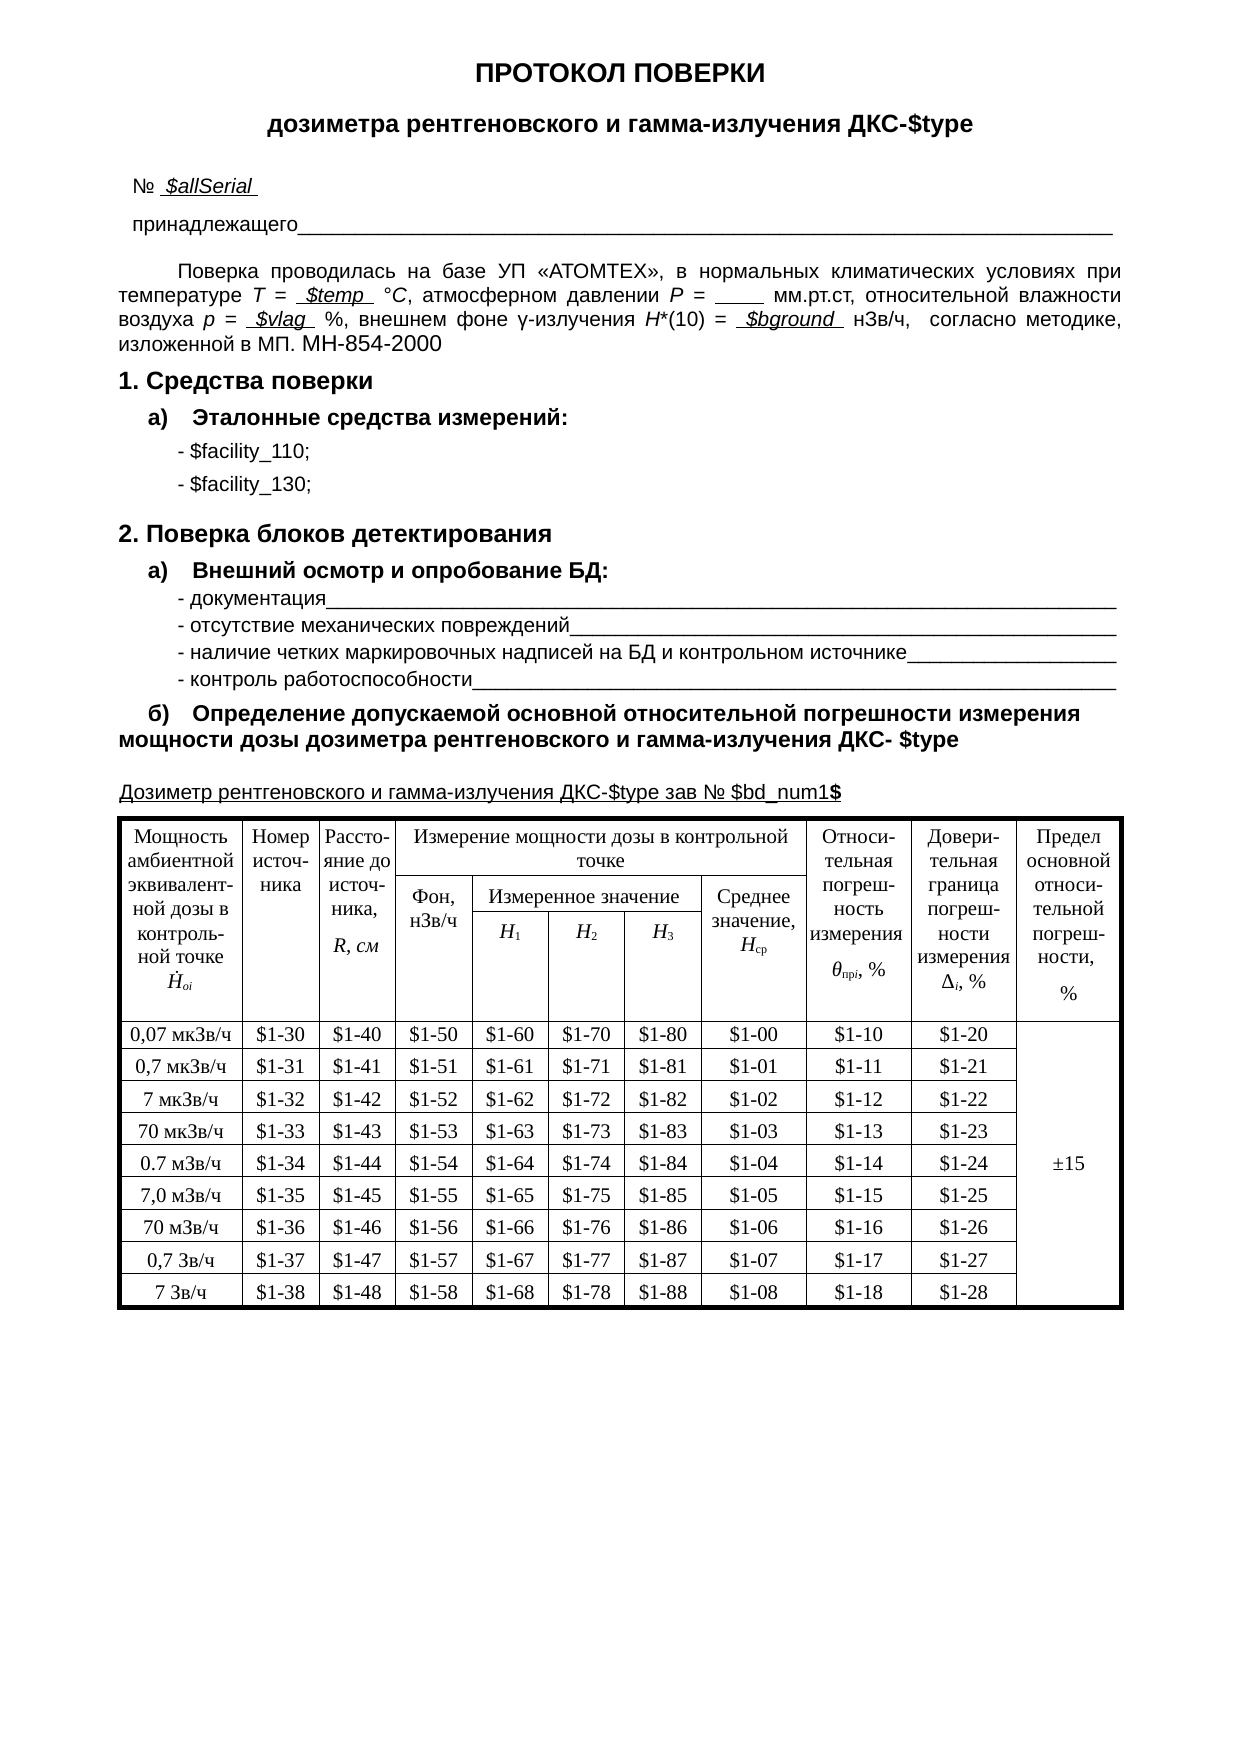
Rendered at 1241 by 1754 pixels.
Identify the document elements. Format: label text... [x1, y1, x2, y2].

table_cell $1-63 [473, 1113, 548, 1144]
table_cell 7 Зв/ч [122, 1274, 242, 1305]
table_cell Мощность амбиентной эквивалент-ной дозы в контроль-ной точке Ḣoi [122, 821, 242, 1021]
table_cell $1-52 [396, 1081, 472, 1112]
table_cell $1-78 [549, 1274, 624, 1305]
table_cell $1-86 [625, 1210, 701, 1241]
table_cell $1-23 [912, 1113, 1016, 1144]
table_cell $1-45 [320, 1177, 395, 1209]
table_cell $1-20 [912, 1022, 1016, 1048]
table_cell $1-87 [625, 1242, 701, 1273]
table_cell $1-35 [243, 1177, 319, 1209]
table_cell $1-84 [625, 1145, 701, 1176]
text ПРОТОКОЛ ПОВЕРКИ [118, 57, 1122, 88]
table_cell ±15 [1017, 1022, 1119, 1305]
table_cell $1-24 [912, 1145, 1016, 1176]
table_cell $1-41 [320, 1049, 395, 1080]
table_cell Предел основной относи-тельной погреш-ности, % [1017, 821, 1119, 1021]
table_cell $1-77 [549, 1242, 624, 1273]
table_cell $1-18 [807, 1274, 911, 1305]
table_cell H3 [625, 912, 701, 1021]
table_cell $1-50 [396, 1022, 472, 1048]
table_cell $1-06 [702, 1210, 806, 1241]
table_cell $1-53 [396, 1113, 472, 1144]
table_cell Среднее значение, Hср [702, 876, 806, 1021]
table_cell $1-12 [807, 1081, 911, 1112]
table_cell $1-48 [320, 1274, 395, 1305]
table_cell $1-55 [396, 1177, 472, 1209]
table_cell $1-31 [243, 1049, 319, 1080]
table_cell $1-65 [473, 1177, 548, 1209]
table_cell $1-88 [625, 1274, 701, 1305]
table_cell $1-66 [473, 1210, 548, 1241]
table_cell $1-00 [702, 1022, 806, 1048]
table_cell Рассто-яние до источ-ника, R, см [320, 821, 395, 1021]
table_cell $1-28 [912, 1274, 1016, 1305]
table_cell $1-82 [625, 1081, 701, 1112]
text - $facility_110; [118, 439, 1122, 463]
table_cell $1-11 [807, 1049, 911, 1080]
table_cell 0.7 мЗв/ч [122, 1145, 242, 1176]
table_cell $1-42 [320, 1081, 395, 1112]
table_cell $1-32 [243, 1081, 319, 1112]
table_cell Довери-тельная граница погреш-ности измерения Δi, % [912, 821, 1016, 1021]
table_cell $1-67 [473, 1242, 548, 1273]
table_cell $1-15 [807, 1177, 911, 1209]
text Поверка проводилась на базе УП «АТОМТЕХ», в нормальных климатических условиях при температуре Т = $temp °С, атмосферном давлении Р = мм.рт.ст, относительной влажности воздуха р = $vlag %, внешнем фоне γ-излучения H*(10) = $bground нЗв/ч, согласно методике, изложенной в МП. МН-854-2000 [118, 258, 1122, 357]
table_cell $1-13 [807, 1113, 911, 1144]
table_cell $1-43 [320, 1113, 395, 1144]
table_cell $1-68 [473, 1274, 548, 1305]
table_cell $1-70 [549, 1022, 624, 1048]
table_cell $1-21 [912, 1049, 1016, 1080]
table_cell $1-10 [807, 1022, 911, 1048]
table_cell 7,0 мЗв/ч [122, 1177, 242, 1209]
table_cell Измеренное значение [473, 876, 701, 911]
table_cell $1-01 [702, 1049, 806, 1080]
text № $allSerial [132, 174, 1122, 198]
table_cell $1-80 [625, 1022, 701, 1048]
table_cell $1-81 [625, 1049, 701, 1080]
table_cell $1-46 [320, 1210, 395, 1241]
table_cell $1-60 [473, 1022, 548, 1048]
text - контроль работоспособности [118, 667, 1122, 691]
table_cell $1-58 [396, 1274, 472, 1305]
table_cell $1-27 [912, 1242, 1016, 1273]
table_header Дозиметр рентгеновского и гамма-излучения ДКС-$type зав № $bd_num1$ [119, 767, 1121, 816]
table_cell $1-75 [549, 1177, 624, 1209]
table_cell $1-07 [702, 1242, 806, 1273]
table_cell $1-83 [625, 1113, 701, 1144]
text - наличие четких маркировочных надписей на БД и контрольном источнике [118, 640, 1122, 664]
text - отсутствие механических повреждений [118, 613, 1122, 637]
table_cell $1-57 [396, 1242, 472, 1273]
table_cell $1-03 [702, 1113, 806, 1144]
table_cell $1-04 [702, 1145, 806, 1176]
text 1. Средства поверки [118, 366, 1122, 394]
table_cell $1-02 [702, 1081, 806, 1112]
table_cell $1-71 [549, 1049, 624, 1080]
table_cell $1-37 [243, 1242, 319, 1273]
table_cell $1-17 [807, 1242, 911, 1273]
table_cell H1 [473, 912, 548, 1021]
table_cell 70 мЗв/ч [122, 1210, 242, 1241]
table_cell $1-56 [396, 1210, 472, 1241]
table_cell $1-85 [625, 1177, 701, 1209]
table_cell $1-61 [473, 1049, 548, 1080]
table_cell 70 мкЗв/ч [122, 1113, 242, 1144]
table_cell $1-14 [807, 1145, 911, 1176]
table_cell $1-16 [807, 1210, 911, 1241]
table_cell $1-25 [912, 1177, 1016, 1209]
table_cell $1-40 [320, 1022, 395, 1048]
table_cell $1-64 [473, 1145, 548, 1176]
table_cell 0,07 мкЗв/ч [122, 1022, 242, 1048]
table_cell $1-44 [320, 1145, 395, 1176]
table_cell 0,7 Зв/ч [122, 1242, 242, 1273]
table_cell Измерение мощности дозы в контрольной точке [396, 821, 806, 875]
table_cell $1-08 [702, 1274, 806, 1305]
text - документация [118, 586, 1122, 610]
text дозиметра рентгеновского и гамма-излучения ДКС-$type [118, 109, 1122, 138]
table_cell Номер источ-ника [243, 821, 319, 1021]
table_cell $1-22 [912, 1081, 1016, 1112]
table_cell $1-38 [243, 1274, 319, 1305]
table_cell Относи-тельная погреш-ность измерения θпрi, % [807, 821, 911, 1021]
table_cell H2 [549, 912, 624, 1021]
table_cell $1-33 [243, 1113, 319, 1144]
text а) Эталонные средства измерений: [118, 403, 1122, 430]
text принадлежащего [132, 210, 1122, 236]
text а) Внешний осмотр и опробование БД: [118, 557, 1122, 583]
table_cell 7 мкЗв/ч [122, 1081, 242, 1112]
table_cell $1-47 [320, 1242, 395, 1273]
text б) Определение допускаемой основной относительной погрешности измерения мощности дозы дозиметра рентгеновского и гамма-излучения ДКС- $type [118, 700, 1122, 753]
table_cell $1-30 [243, 1022, 319, 1048]
table_cell $1-36 [243, 1210, 319, 1241]
text - $facility_130; [118, 472, 1122, 496]
table_cell $1-62 [473, 1081, 548, 1112]
table_cell $1-74 [549, 1145, 624, 1176]
table_cell 0,7 мкЗв/ч [122, 1049, 242, 1080]
table_cell $1-54 [396, 1145, 472, 1176]
table_cell $1-72 [549, 1081, 624, 1112]
table_cell $1-73 [549, 1113, 624, 1144]
text 2. Поверка блоков детектирования [118, 519, 1122, 548]
table_cell $1-34 [243, 1145, 319, 1176]
table_cell $1-76 [549, 1210, 624, 1241]
table_cell Фон, нЗв/ч [396, 876, 472, 1021]
table_cell $1-51 [396, 1049, 472, 1080]
table_cell $1-26 [912, 1210, 1016, 1241]
table_cell $1-05 [702, 1177, 806, 1209]
